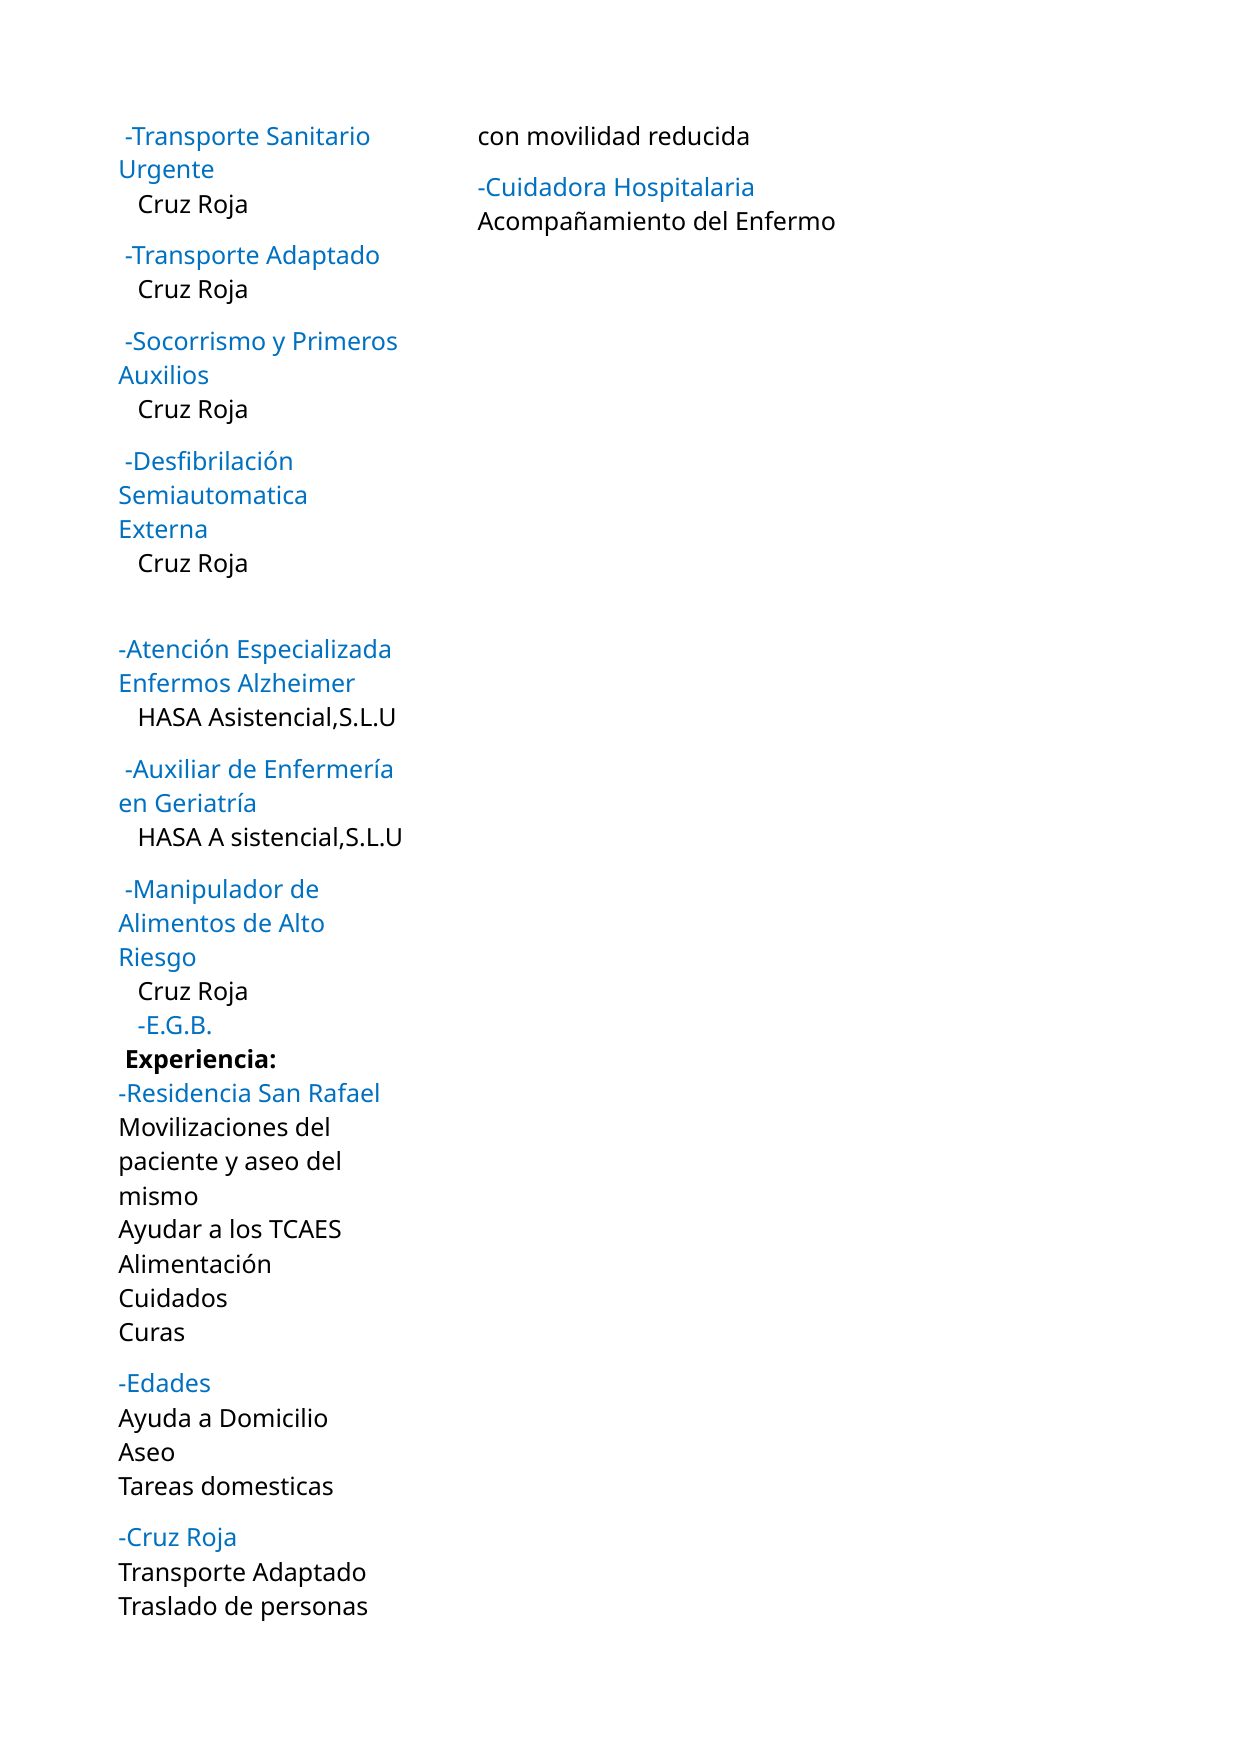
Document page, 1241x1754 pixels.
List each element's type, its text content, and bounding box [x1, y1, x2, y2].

text -Cuidadora Hospitalaria [477, 170, 1122, 204]
text Curas [118, 1314, 403, 1348]
text Traslado de personas [118, 1588, 403, 1622]
text Tareas domesticas [118, 1468, 403, 1502]
text HASA Asistencial,S.L.U [118, 700, 403, 734]
text Alimentación [118, 1246, 403, 1280]
text Cruz Roja [118, 546, 403, 580]
text Acompañamiento del Enfermo [477, 204, 1122, 238]
text con movilidad reducida [477, 118, 1122, 152]
text -Transporte Sanitario Urgente [118, 118, 403, 186]
text Transporte Adaptado [118, 1554, 403, 1588]
text Ayuda a Domicilio [118, 1400, 403, 1434]
text Ayudar a los TCAES [118, 1212, 403, 1246]
text -Socorrismo y Primeros Auxilios [118, 324, 403, 392]
text Cruz Roja [118, 186, 403, 220]
text Cruz Roja [118, 974, 403, 1008]
text -Cruz Roja [118, 1520, 403, 1554]
text Movilizaciones del paciente y aseo del mismo [118, 1110, 403, 1212]
text -Residencia San Rafael [118, 1076, 403, 1110]
text -Manipulador de Alimentos de Alto Riesgo [118, 872, 403, 974]
text -Desfibrilación Semiautomatica Externa [118, 444, 403, 546]
text -Auxiliar de Enfermería en Geriatría [118, 752, 403, 820]
text Cuidados [118, 1280, 403, 1314]
text -Edades [118, 1366, 403, 1400]
text Aseo [118, 1434, 403, 1468]
text Cruz Roja [118, 392, 403, 426]
text HASA A sistencial,S.L.U [118, 820, 403, 854]
text Cruz Roja [118, 272, 403, 306]
text -Atención Especializada Enfermos Alzheimer [118, 632, 403, 700]
text -Transporte Adaptado [118, 238, 403, 272]
text Experiencia: [118, 1042, 403, 1076]
text -E.G.B. [118, 1008, 403, 1042]
